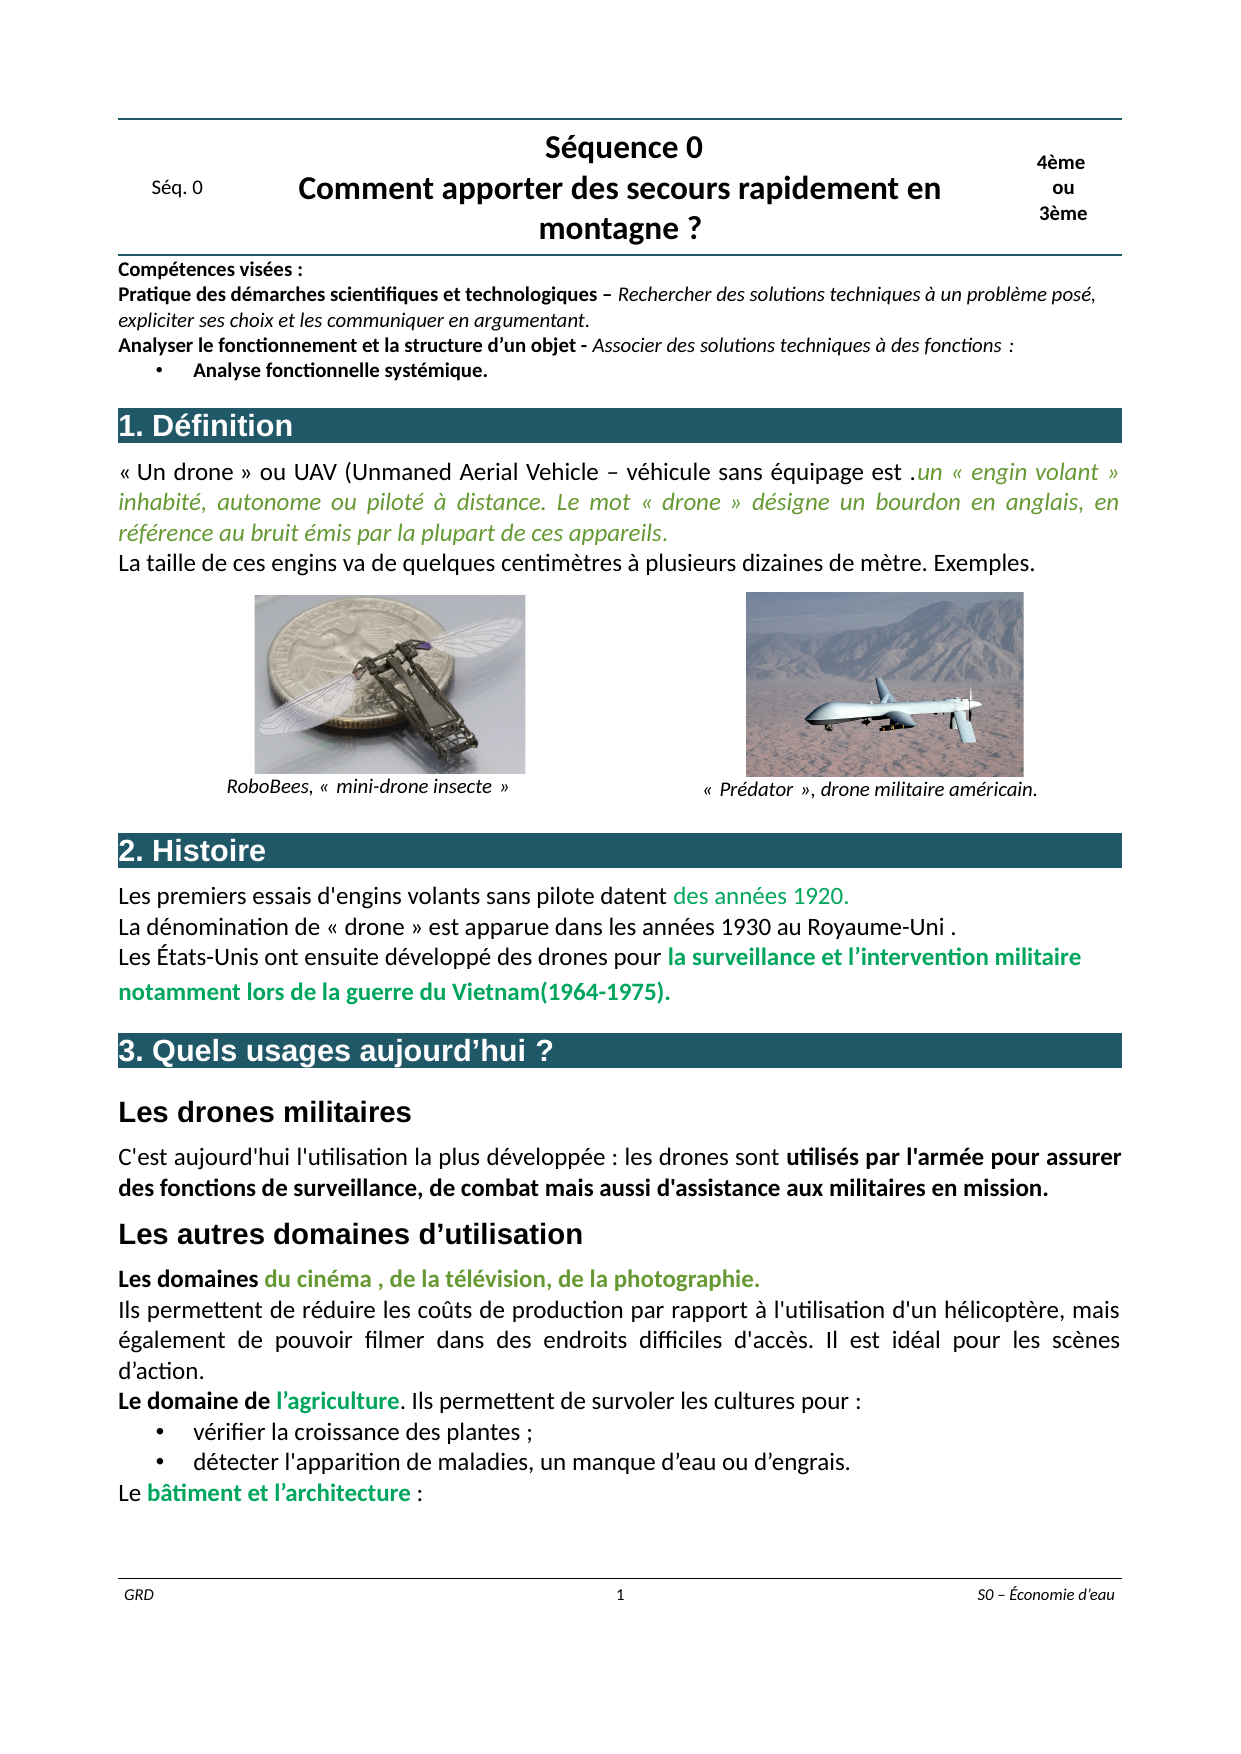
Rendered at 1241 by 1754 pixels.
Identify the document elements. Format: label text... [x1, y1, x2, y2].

text Pratique des démarches scientifiques et technologiques – Rechercher des solutions techniques à un problème posé, expliciter ses choix et les communiquer en argumentant. [118, 281, 1122, 332]
text La taille de ces engins va de quelques centimètres à plusieurs dizaines de mètre. Exemples. [118, 547, 1122, 578]
table_header Séquence 0 Comment apporter des secours rapidement en montagne ? [236, 120, 1004, 254]
picture [254, 595, 526, 774]
subtitle 1. Définition [118, 408, 1122, 443]
list détecter l'apparition de maladies, un manque d’eau ou d’engrais. [156, 1446, 1122, 1477]
list Analyse fonctionnelle systémique. [156, 358, 1122, 383]
subtitle 3. Quels usages aujourd’hui ? [118, 1033, 1122, 1068]
text La dénomination de « drone » est apparue dans les années 1930 au Royaume-Uni . [118, 911, 1122, 942]
text Le domaine de l’agriculture. Ils permettent de survoler les cultures pour : [118, 1385, 1122, 1416]
list vérifier la croissance des plantes ; [156, 1416, 1122, 1446]
subtitle Les drones militaires [118, 1095, 1122, 1129]
table_header RoboBees, « mini-drone insecte » [118, 578, 620, 808]
text Les premiers essais d'engins volants sans pilote datent des années 1920. [118, 881, 1122, 911]
picture [746, 592, 1024, 777]
text Les domaines du cinéma , de la télévision, de la photographie. [118, 1263, 1122, 1294]
text Les États-Unis ont ensuite développé des drones pour la surveillance et l’intervention militaire notamment lors de la guerre du Vietnam(1964-1975). [118, 942, 1122, 1008]
subtitle 2. Histoire [118, 833, 1122, 868]
table_header Séq. 0 [118, 120, 236, 254]
subtitle Les autres domaines d’utilisation [118, 1217, 1122, 1251]
text « Un drone » ou UAV (Unmaned Aerial Vehicle – véhicule sans équipage est .un « engin volant » inhabité, autonome ou piloté à distance. Le mot « drone » désigne un bourdon en anglais, en référence au bruit émis par la plupart de ces appareils. [118, 456, 1122, 547]
table_header « Prédator », drone militaire américain. [620, 578, 1122, 808]
text Ils permettent de réduire les coûts de production par rapport à l'utilisation d'un hélicoptère, mais également de pouvoir filmer dans des endroits difficiles d'accès. Il est idéal pour les scènes d’action. [118, 1294, 1122, 1385]
table_header 4ème ou 3ème [1004, 120, 1122, 254]
text C'est aujourd'hui l'utilisation la plus développée : les drones sont utilisés par l'armée pour assurer des fonctions de surveillance, de combat mais aussi d'assistance aux militaires en mission. [118, 1141, 1122, 1202]
text Le bâtiment et l’architecture : [118, 1477, 1122, 1507]
text Compétences visées : [118, 256, 1122, 281]
text Analyser le fonctionnement et la structure d’un objet - Associer des solutions techniques à des fonctions : [118, 332, 1122, 358]
